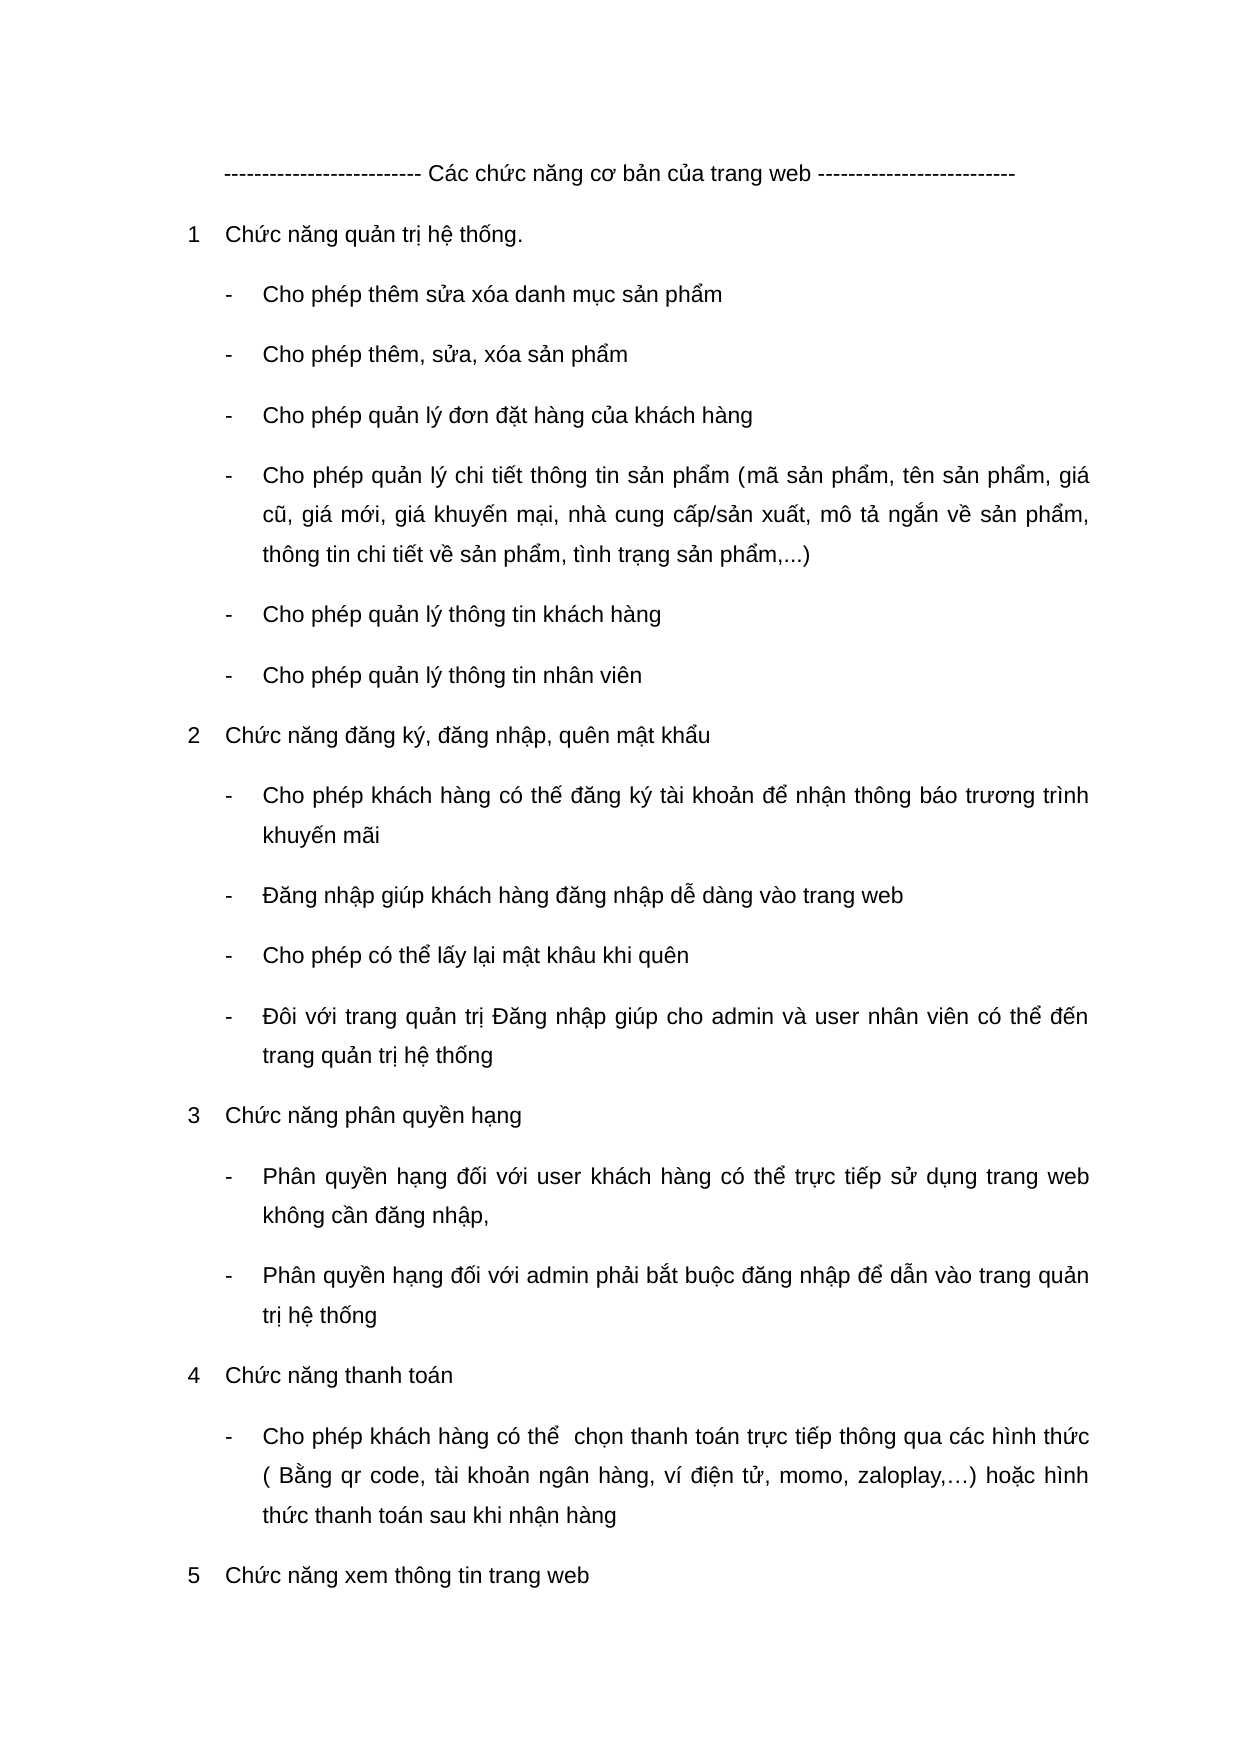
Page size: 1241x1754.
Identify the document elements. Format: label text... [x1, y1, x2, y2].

list Phân quyền hạng đối với admin phải bắt buộc đăng nhập để dẫn vào trang quản trị hệ thống [225, 1262, 1090, 1328]
list Chức năng phân quyền hạng [187, 1102, 1090, 1129]
list Chức năng quản trị hệ thống. [187, 221, 1090, 247]
list Phân quyền hạng đối với user khách hàng có thể trực tiếp sử dụng trang web không cần đăng nhập, [225, 1163, 1090, 1228]
list Chức năng xem thông tin trang web [187, 1562, 1090, 1588]
list Cho phép quản lý thông tin khách hàng [225, 601, 1090, 628]
list Cho phép thêm, sửa, xóa sản phẩm [225, 341, 1090, 368]
list Cho phép thêm sửa xóa danh mục sản phẩm [225, 281, 1090, 307]
list Đăng nhập giúp khách hàng đăng nhập dễ dàng vào trang web [225, 882, 1090, 908]
list Đôi với trang quản trị Đăng nhập giúp cho admin và user nhân viên có thể đến trang quản trị hệ thống [225, 1003, 1090, 1068]
list Cho phép khách hàng có thế đăng ký tài khoản để nhận thông báo trương trình khuyến mãi [225, 782, 1090, 848]
list Cho phép có thể lấy lại mật khâu khi quên [225, 942, 1090, 969]
list Cho phép khách hàng có thể chọn thanh toán trực tiếp thông qua các hình thức ( Bằng qr code, tài khoản ngân hàng, ví điện tử, momo, zaloplay,…) hoặc hình thức thanh toán sau khi nhận hàng [225, 1423, 1090, 1528]
list Cho phép quản lý đơn đặt hàng của khách hàng [225, 402, 1090, 428]
list Chức năng đăng ký, đăng nhập, quên mật khẩu [187, 722, 1090, 748]
list Cho phép quản lý chi tiết thông tin sản phẩm (mã sản phẩm, tên sản phẩm, giá cũ, giá mới, giá khuyến mại, nhà cung cấp/sản xuất, mô tả ngắn về sản phẩm, thông tin chi tiết về sản phẩm, tình trạng sản phẩm,...) [225, 462, 1090, 567]
text -------------------------- Các chức năng cơ bản của trang web -------------------------- [150, 160, 1090, 187]
list Chức năng thanh toán [187, 1362, 1090, 1389]
list Cho phép quản lý thông tin nhân viên [225, 662, 1090, 688]
